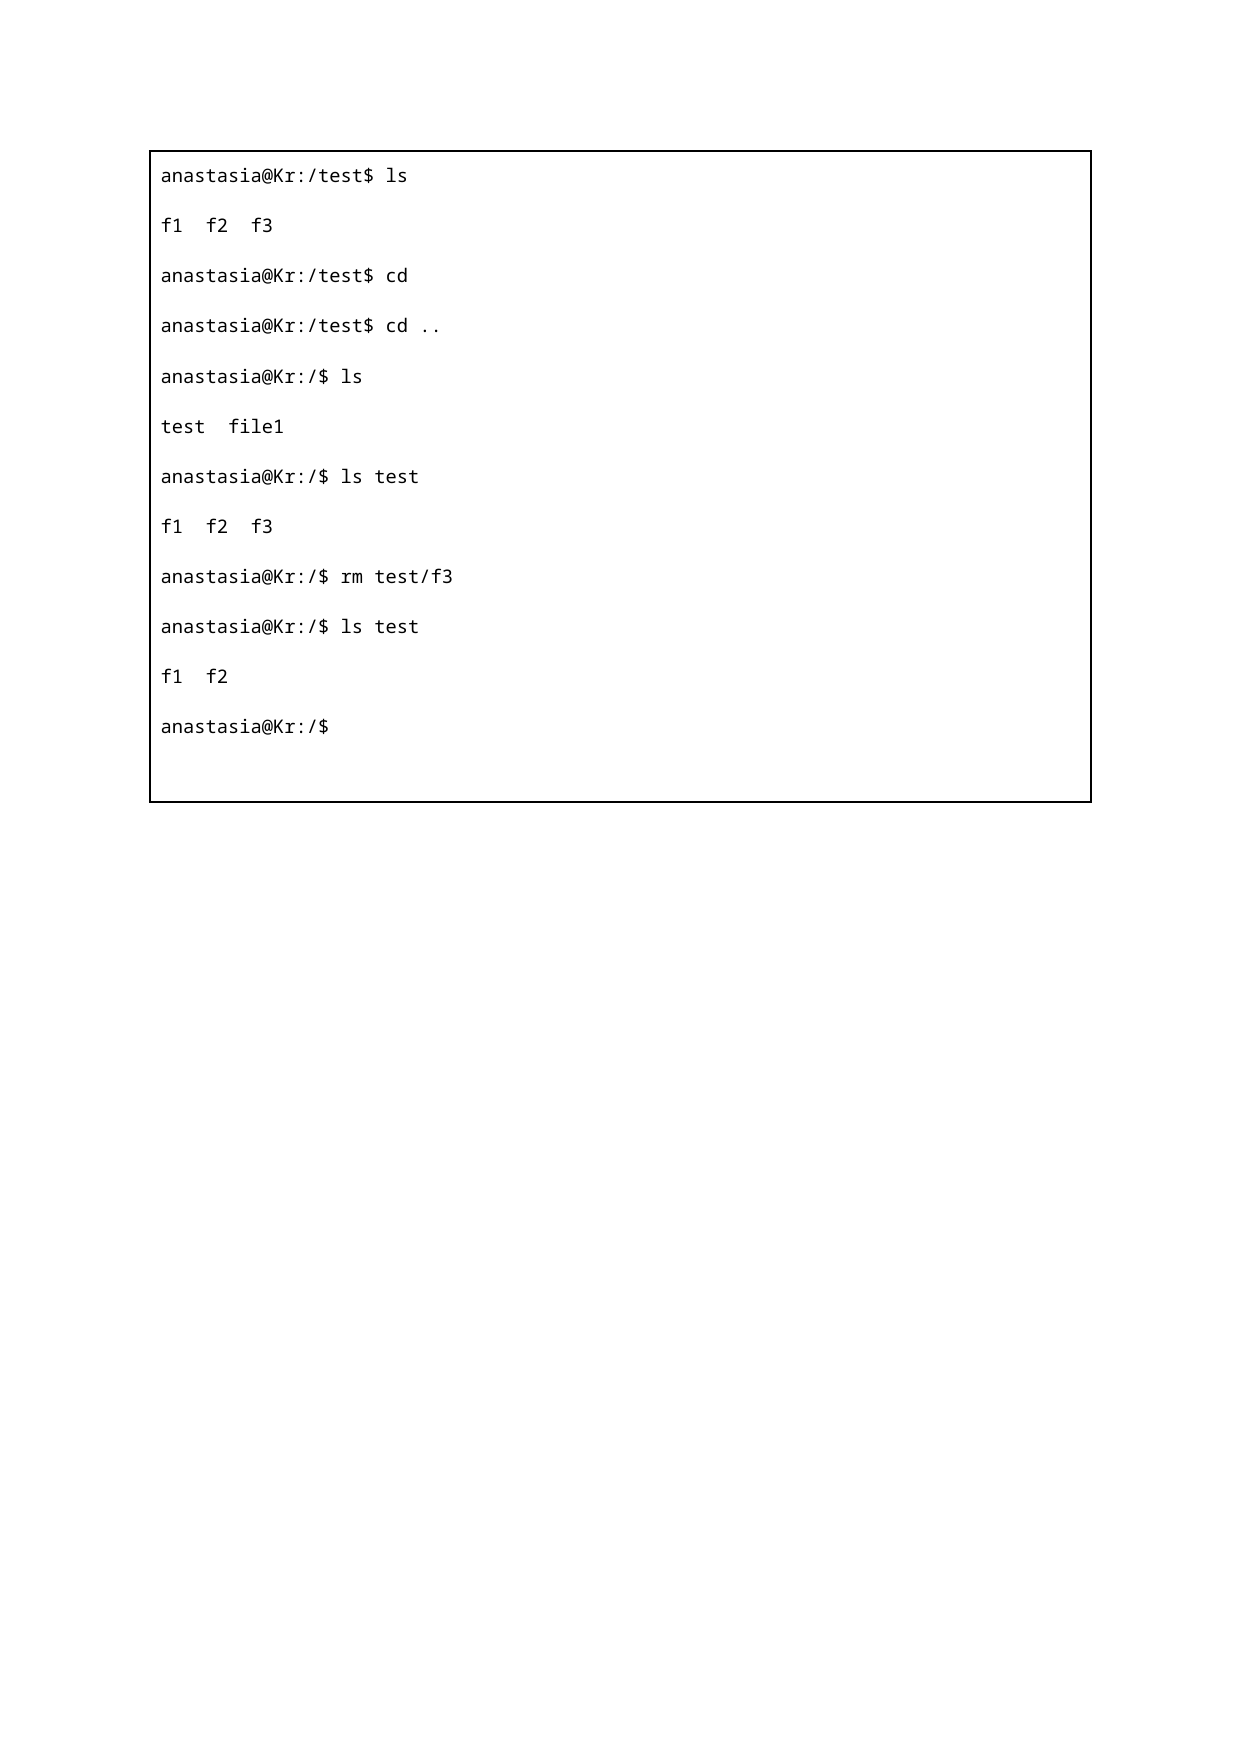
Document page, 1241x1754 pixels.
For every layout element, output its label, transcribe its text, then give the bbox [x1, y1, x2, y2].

table_header anastasia@Kr:/test$ ls f1 f2 f3 anastasia@Kr:/test$ cd anastasia@Kr:/test$ cd .. anastasia@Kr:/$ ls test file1 anastasia@Kr:/$ ls test f1 f2 f3 anastasia@Kr:/$ rm test/f3 anastasia@Kr:/$ ls test f1 f2 anastasia@Kr:/$ [151, 152, 1090, 801]
